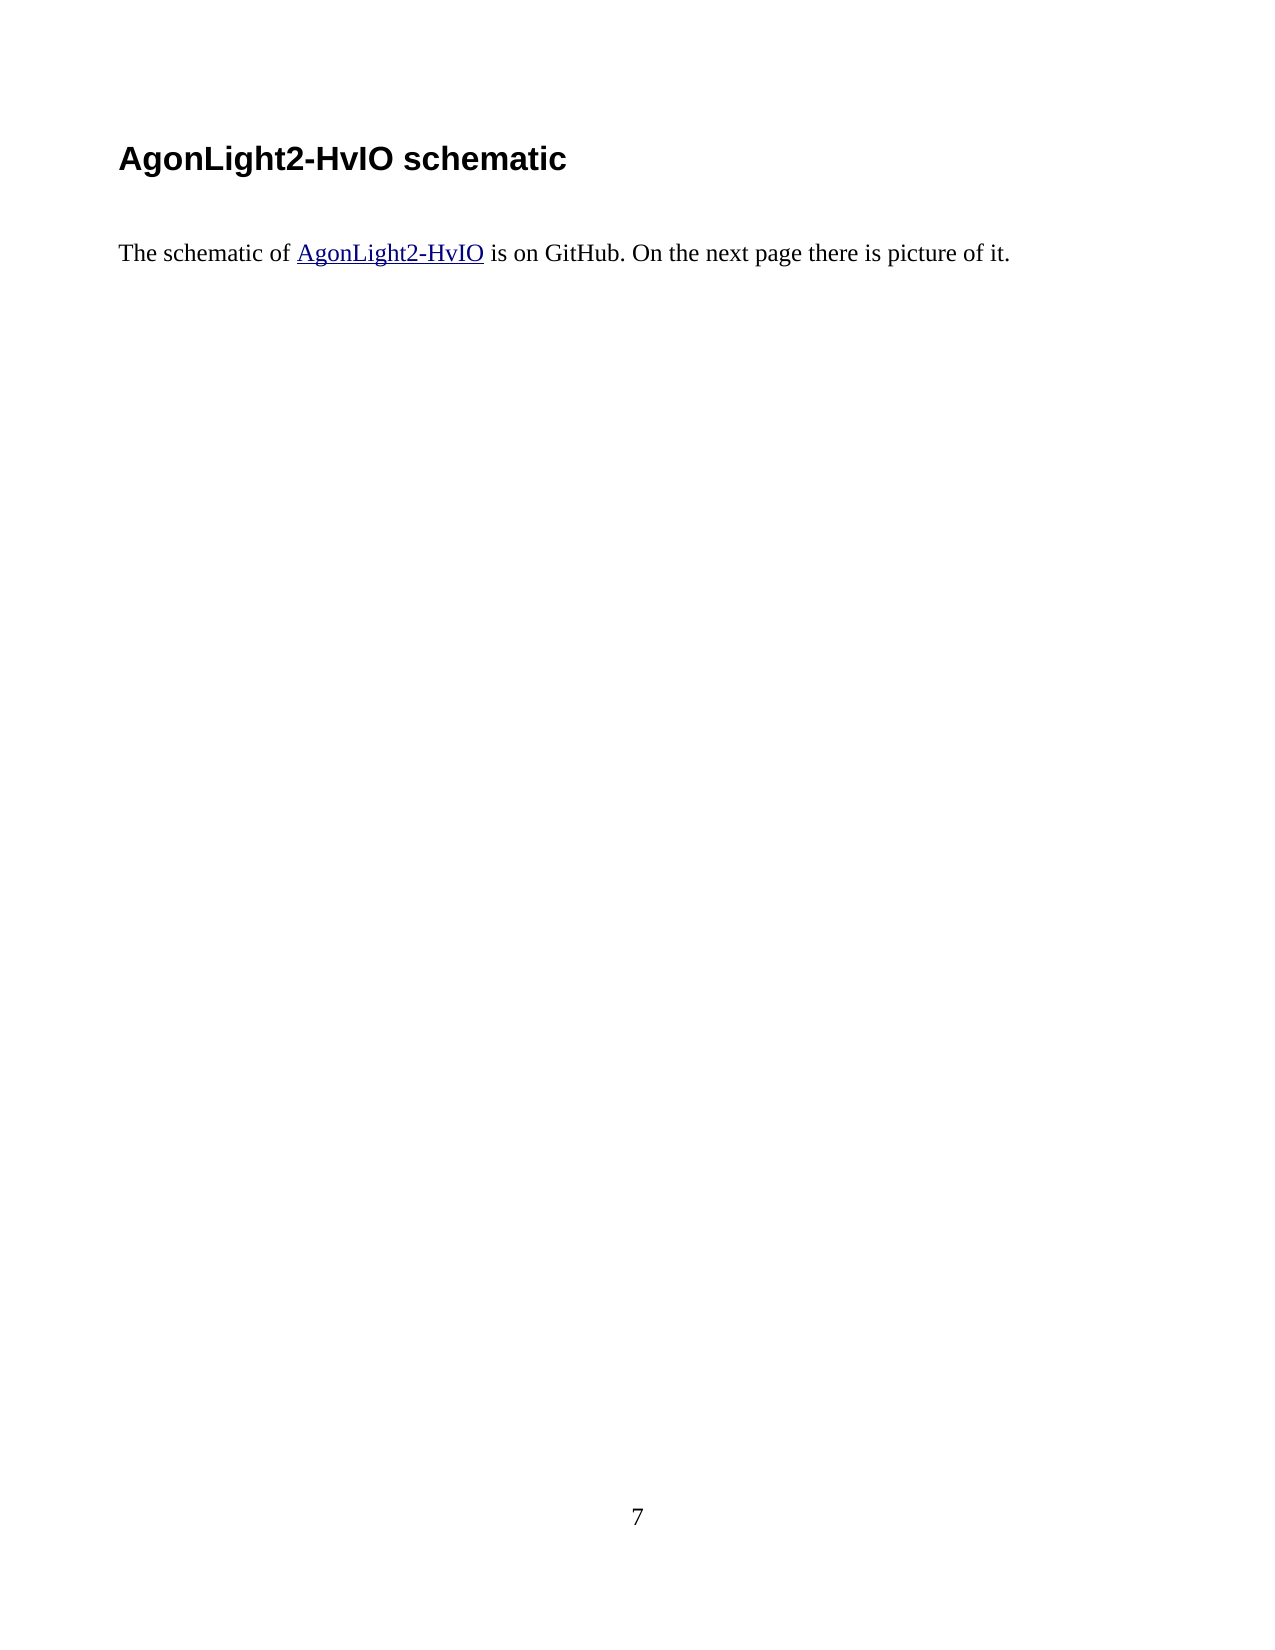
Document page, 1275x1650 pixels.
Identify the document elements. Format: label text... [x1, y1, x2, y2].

text The schematic of AgonLight2-HvIO is on GitHub. On the next page there is picture of it. [118, 238, 1157, 266]
subtitle AgonLight2-HvIO schematic [118, 139, 1157, 178]
